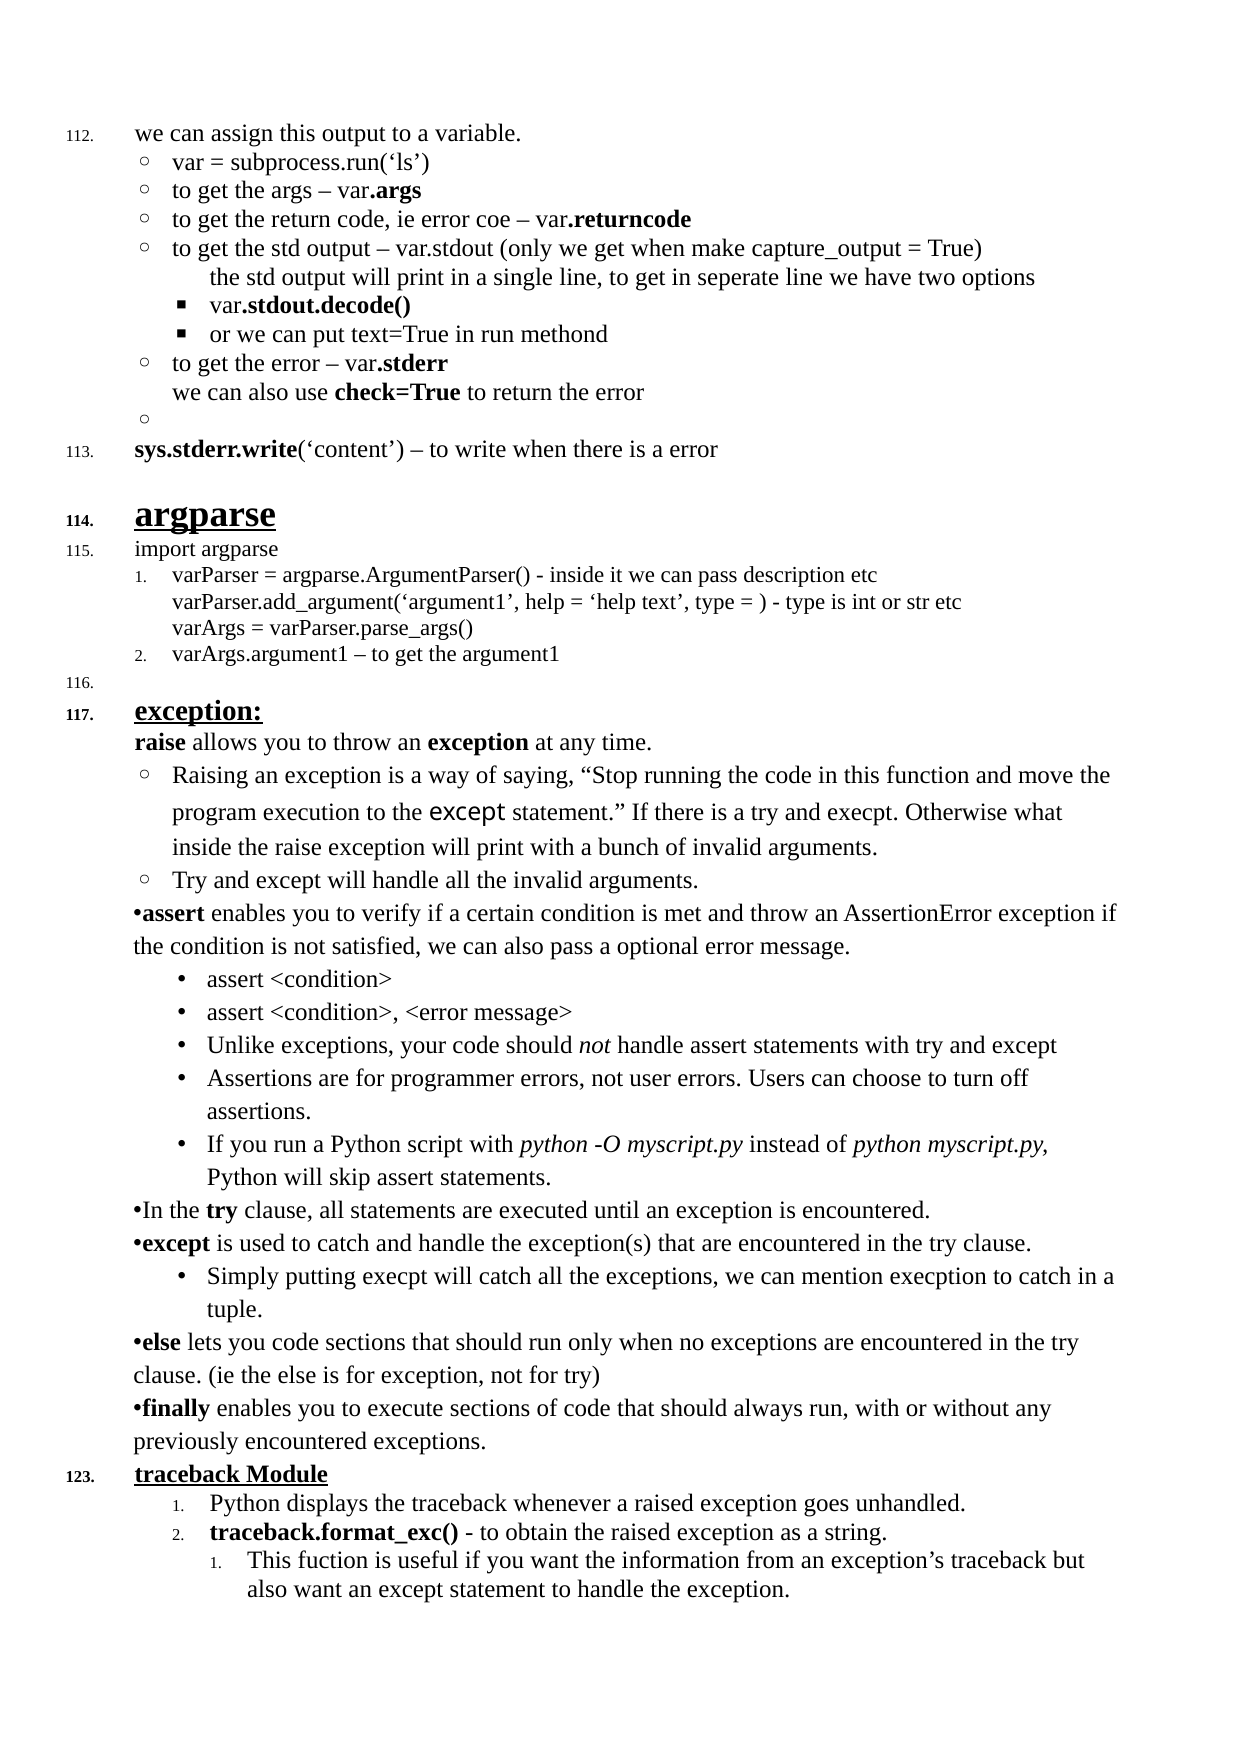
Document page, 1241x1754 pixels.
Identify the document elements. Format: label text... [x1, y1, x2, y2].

list varParser = argparse.ArgumentParser() - inside it we can pass description etc [134, 561, 1123, 588]
list assert enables you to verify if a certain condition is met and throw an AssertionError exception if the condition is not satisfied, we can also pass a optional error message. [59, 898, 1123, 960]
list raise allows you to throw an exception at any time. [65, 727, 1123, 755]
list var.stdout.decode() [172, 291, 1123, 319]
list varParser.add_argument(‘argument1’, help = ‘help text’, type = ) - type is int or str etc [134, 588, 1123, 614]
list except is used to catch and handle the exception(s) that are encountered in the try clause. [59, 1228, 1123, 1257]
list Try and except will handle all the invalid arguments. [134, 865, 1123, 894]
list varArgs.argument1 – to get the argument1 [134, 640, 1123, 667]
list Unlike exceptions, your code should not handle assert statements with try and except [177, 1030, 1123, 1059]
list exception: [65, 693, 1123, 727]
list Assertions are for programmer errors, not user errors. Users can choose to turn off assertions. [177, 1063, 1123, 1125]
list This fuction is useful if you want the information from an exception’s traceback but also want an except statement to handle the exception. [209, 1546, 1123, 1603]
list var = subprocess.run(‘ls’) [134, 147, 1123, 176]
list traceback.format_exc() - to obtain the raised exception as a string. [172, 1517, 1123, 1546]
list Simply putting execpt will catch all the exceptions, we can mention execption to catch in a tuple. [177, 1261, 1123, 1323]
list import argparse [65, 535, 1123, 561]
list assert <condition>, <error message> [177, 997, 1123, 1026]
list to get the return code, ie error coe – var.returncode [134, 204, 1123, 233]
list assert <condition> [177, 964, 1123, 993]
list we can also use check=True to return the error [134, 377, 1123, 406]
list argparse [65, 492, 1123, 535]
list varArgs = varParser.parse_args() [134, 614, 1123, 640]
list finally enables you to execute sections of code that should always run, with or without any previously encountered exceptions. [59, 1393, 1123, 1455]
list or we can put text=True in run methond [172, 319, 1123, 348]
list the std output will print in a single line, to get in seperate line we have two options [172, 262, 1123, 291]
list sys.stderr.write(‘content’) – to write when there is a error [65, 434, 1123, 463]
list to get the args – var.args [134, 176, 1123, 204]
list Raising an exception is a way of saying, “Stop running the code in this function and move the program execution to the except statement.” If there is a try and execpt. Otherwise what inside the raise exception will print with a bunch of invalid arguments. [134, 760, 1123, 861]
list we can assign this output to a variable. [65, 118, 1123, 147]
list to get the std output – var.stdout (only we get when make capture_output = True) [134, 233, 1123, 262]
list to get the error – var.stderr [134, 348, 1123, 377]
list If you run a Python script with python -O myscript.py instead of python myscript.py, Python will skip assert statements. [177, 1129, 1123, 1191]
list traceback Module [65, 1459, 1123, 1488]
list Python displays the traceback whenever a raised exception goes unhandled. [172, 1488, 1123, 1517]
list else lets you code sections that should run only when no exceptions are encountered in the try clause. (ie the else is for exception, not for try) [59, 1327, 1123, 1389]
list In the try clause, all statements are executed until an exception is encountered. [59, 1195, 1123, 1224]
